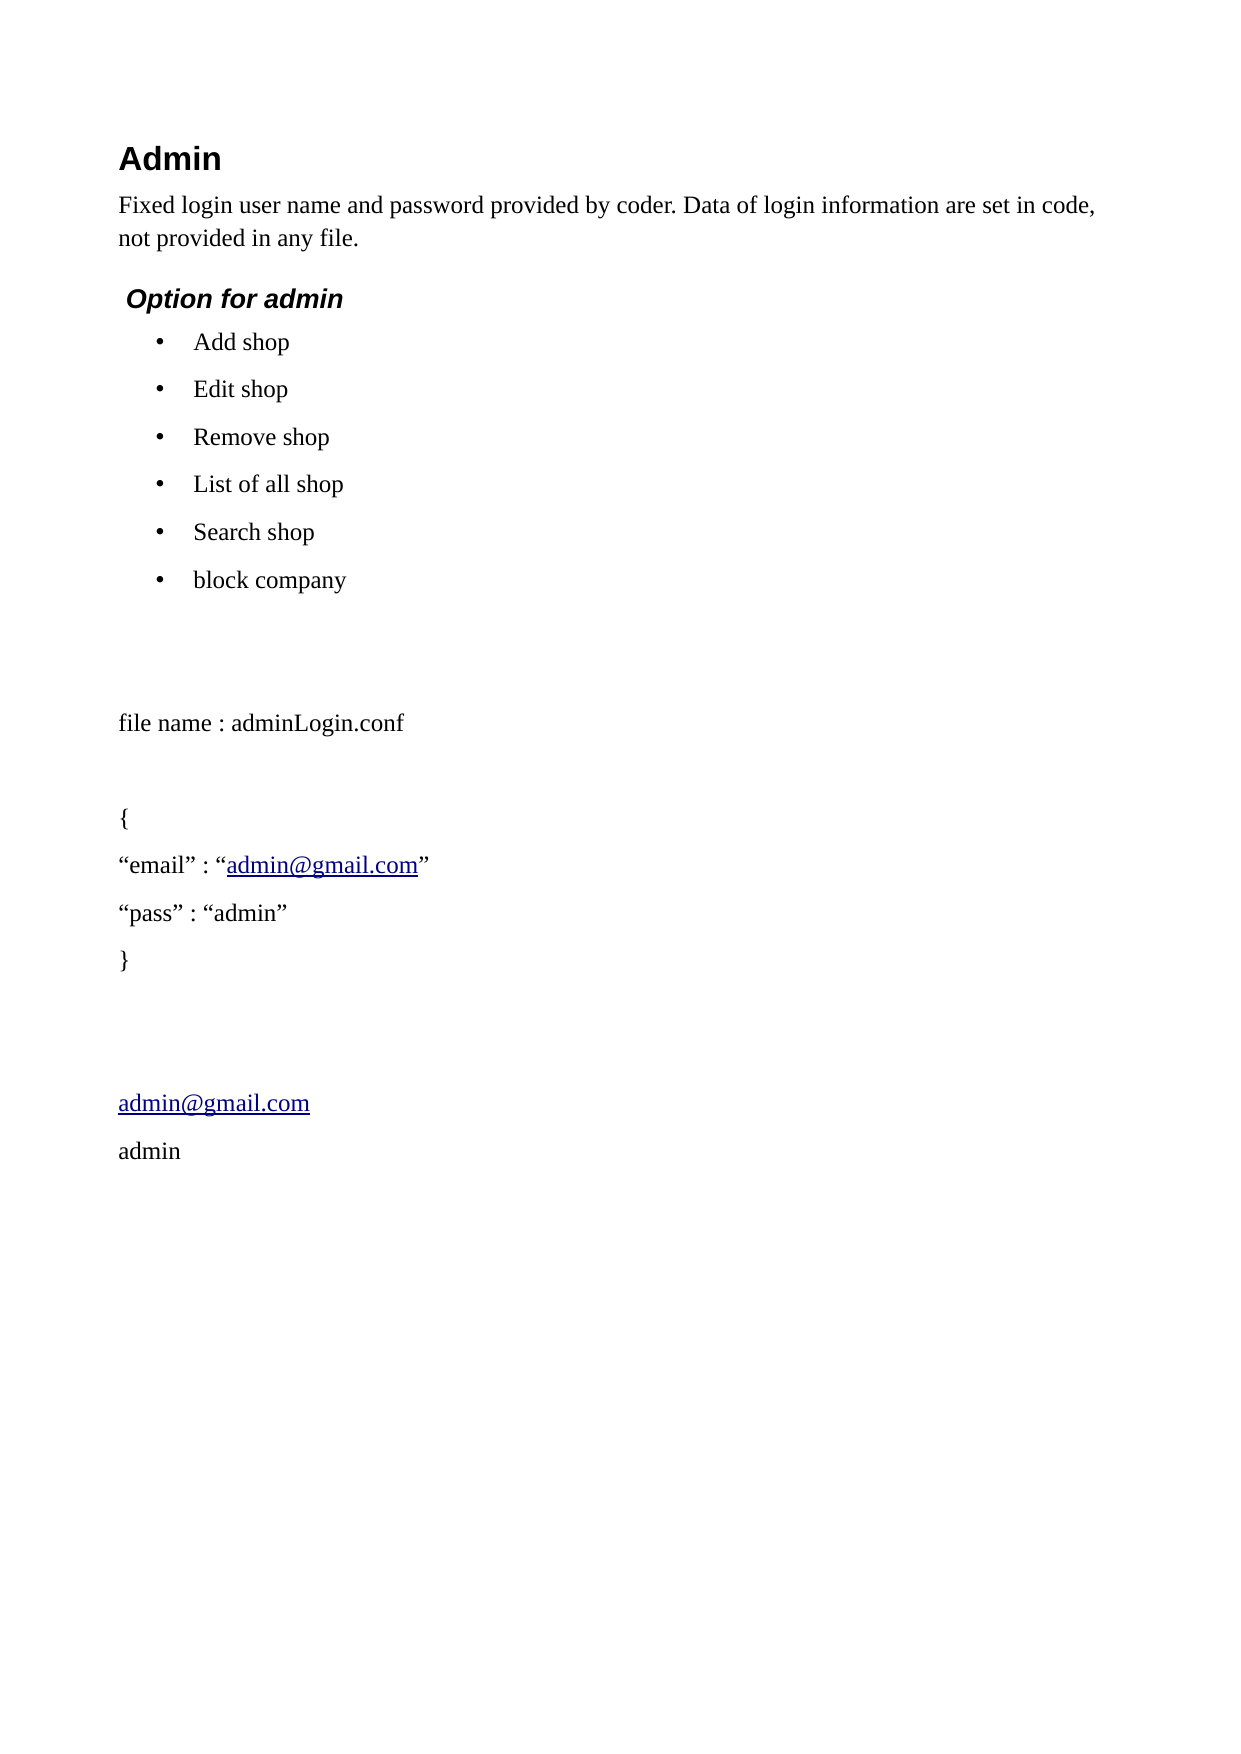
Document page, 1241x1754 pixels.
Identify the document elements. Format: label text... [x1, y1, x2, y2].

text admin [118, 1136, 1122, 1165]
text Fixed login user name and password provided by coder. Data of login information are set in code, not provided in any file. [118, 190, 1122, 252]
text { [118, 803, 1122, 832]
list List of all shop [156, 469, 1122, 498]
text “pass” : “admin” [118, 898, 1122, 927]
list Search shop [156, 517, 1122, 546]
list Remove shop [156, 422, 1122, 451]
list Add shop [156, 327, 1122, 356]
subtitle Admin [118, 139, 1122, 177]
text admin@gmail.com [118, 1088, 1122, 1117]
text “email” : “admin@gmail.com” [118, 850, 1122, 879]
list block company [156, 565, 1122, 593]
text } [118, 946, 1122, 974]
text file name : adminLogin.conf [118, 708, 1122, 736]
list Edit shop [156, 374, 1122, 403]
subtitle Option for admin [118, 283, 1122, 314]
